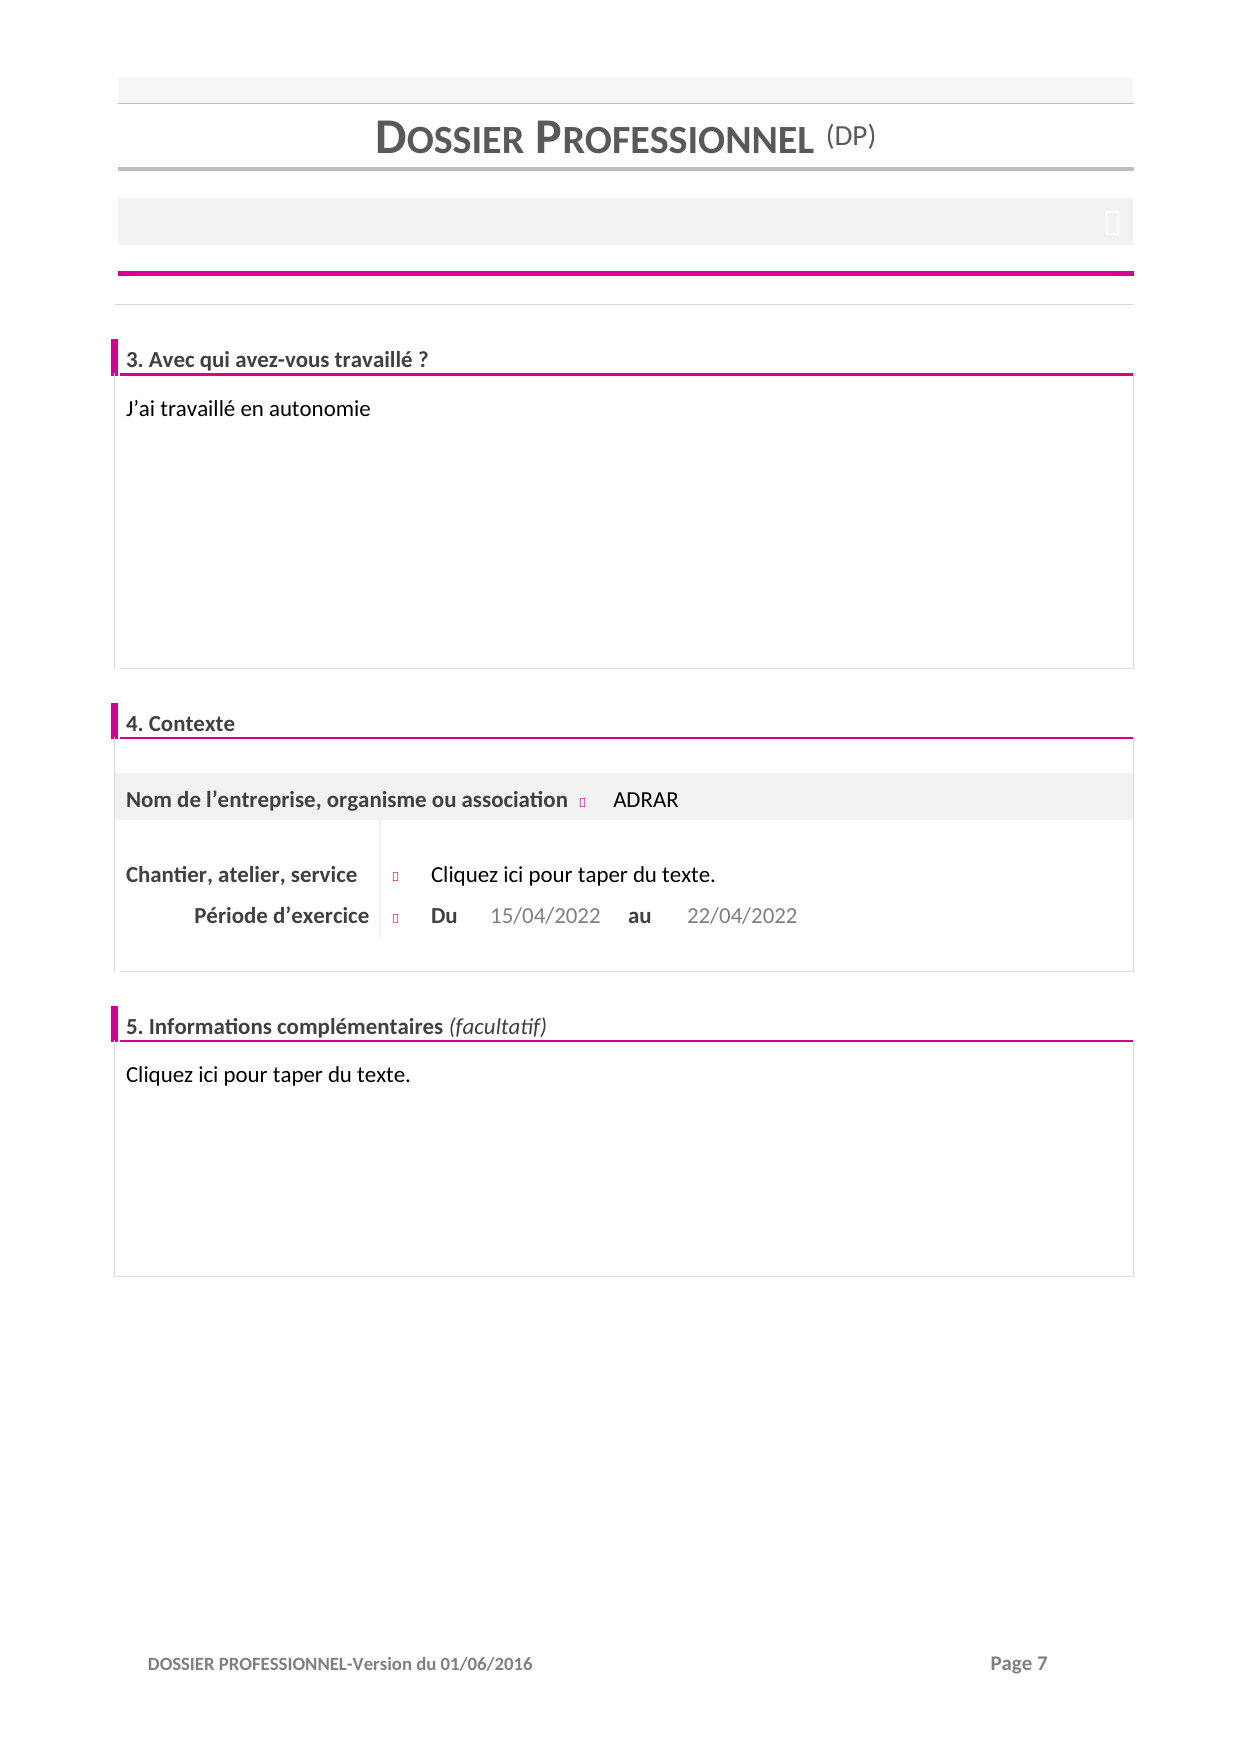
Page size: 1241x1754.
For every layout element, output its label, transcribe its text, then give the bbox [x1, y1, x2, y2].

table_cell [115, 668, 1133, 703]
table_cell Cliquez ici pour taper du texte. [420, 854, 1133, 896]
table_cell au [617, 896, 676, 937]
table_cell Période d’exercice [115, 896, 379, 937]
table_cell [115, 820, 379, 854]
table_cell ADRAR [602, 773, 1133, 820]
table_cell 22/04/2022 [676, 896, 1133, 937]
table_cell Du [420, 896, 479, 937]
table_cell [115, 937, 1133, 971]
table_cell  [381, 854, 419, 896]
table_cell 15/04/2022 [479, 896, 617, 937]
table_cell 3. Avec qui avez-vous travaillé ? [118, 339, 1133, 373]
table_cell Nom de l’entreprise, organisme ou association  [115, 773, 602, 820]
table_cell [115, 305, 1133, 339]
table_cell [115, 971, 1133, 1006]
table_cell 4. Contexte [118, 703, 1133, 737]
table_cell [602, 739, 1133, 773]
table_cell Chantier, atelier, service [115, 854, 379, 896]
table_cell  [381, 896, 419, 937]
table_cell J’ai travaillé en autonomie [115, 373, 1133, 668]
table_cell Cliquez ici pour taper du texte. [115, 1040, 1133, 1276]
table_cell [115, 737, 602, 773]
table_cell 5. Informations complémentaires (facultatif) [118, 1006, 1133, 1040]
table_cell [381, 820, 1133, 854]
